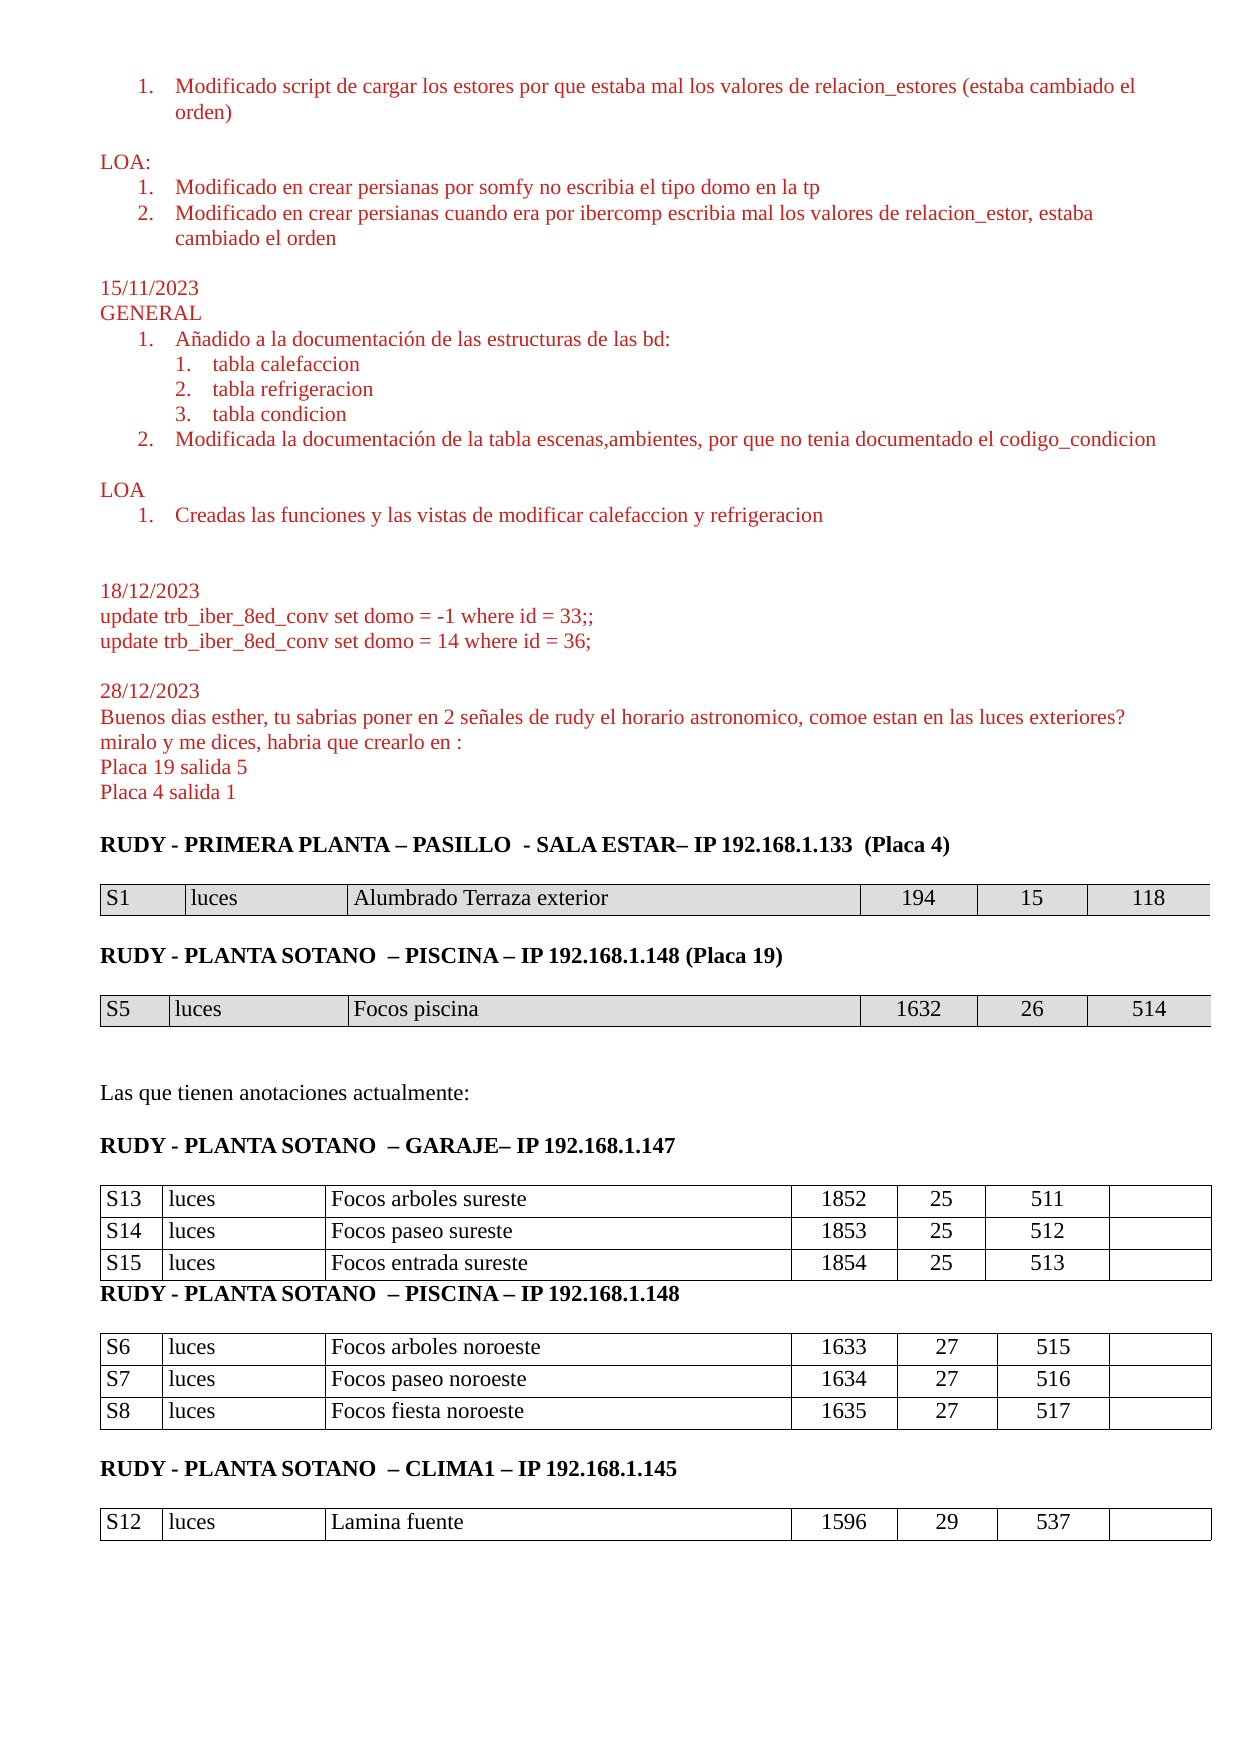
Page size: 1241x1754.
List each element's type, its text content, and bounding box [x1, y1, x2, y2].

table_header 515 [998, 1334, 1109, 1365]
table_header [1110, 1186, 1211, 1217]
table_cell Focos paseo sureste [326, 1218, 791, 1248]
table_cell Focos fiesta noroeste [326, 1398, 791, 1429]
table_cell 512 [986, 1218, 1109, 1248]
table_header Focos piscina [349, 996, 860, 1026]
table_cell 25 [898, 1250, 985, 1280]
text 18/12/2023 [100, 578, 1162, 603]
table_header Lamina fuente [326, 1509, 791, 1540]
table_header 537 [998, 1509, 1109, 1540]
table_cell [1110, 1366, 1211, 1397]
table_cell luces [163, 1398, 325, 1429]
text LOA: [100, 149, 1162, 174]
text LOA [100, 477, 1162, 502]
table_cell Focos paseo noroeste [326, 1366, 791, 1397]
table_header Focos arboles sureste [326, 1186, 791, 1217]
table_header 25 [898, 1186, 985, 1217]
table_cell S8 [101, 1398, 162, 1429]
table_cell luces [163, 1218, 325, 1248]
text RUDY - PLANTA SOTANO – PISCINA – IP 192.168.1.148 (Placa 19) [100, 942, 1162, 968]
text RUDY - PLANTA SOTANO – PISCINA – IP 192.168.1.148 [100, 1281, 1162, 1307]
table_header luces [163, 1186, 325, 1217]
table_header 511 [986, 1186, 1109, 1217]
table_header luces [170, 996, 348, 1026]
table_header [1110, 1334, 1211, 1365]
table_header Focos arboles noroeste [326, 1334, 791, 1365]
table_cell luces [163, 1250, 325, 1280]
table_cell [1110, 1398, 1211, 1429]
table_cell 1635 [792, 1398, 897, 1429]
table_header S13 [101, 1186, 162, 1217]
text Placa 19 salida 5 [100, 754, 1162, 779]
table_header Alumbrado Terraza exterior [348, 885, 860, 915]
table_cell S14 [101, 1218, 162, 1248]
list tabla refrigeracion [175, 376, 1162, 401]
table_cell 25 [898, 1218, 985, 1248]
text update trb_iber_8ed_conv set domo = -1 where id = 33;; [100, 603, 1162, 628]
text 28/12/2023 [100, 678, 1162, 704]
table_header luces [163, 1509, 325, 1540]
table_header 194 [861, 885, 977, 915]
list Modificada la documentación de la tabla escenas,ambientes, por que no tenia documentado el codigo_condicion [137, 426, 1162, 452]
table_header S1 [101, 885, 185, 915]
list tabla condicion [175, 401, 1162, 426]
table_cell 27 [898, 1398, 997, 1429]
list Creadas las funciones y las vistas de modificar calefaccion y refrigeracion [137, 502, 1162, 527]
table_header S5 [101, 996, 169, 1026]
table_header 29 [898, 1509, 997, 1540]
table_cell luces [163, 1366, 325, 1397]
text update trb_iber_8ed_conv set domo = 14 where id = 36; [100, 628, 1162, 653]
list Modificado en crear persianas por somfy no escribia el tipo domo en la tp [137, 174, 1162, 199]
text Buenos dias esther, tu sabrias poner en 2 señales de rudy el horario astronomico, comoe estan en las luces exteriores? miralo y me dices, habria que crearlo en : [100, 704, 1162, 754]
text GENERAL [100, 300, 1162, 326]
text Placa 4 salida 1 [100, 779, 1162, 804]
table_header [1110, 1509, 1211, 1540]
table_cell 517 [998, 1398, 1109, 1429]
table_cell 1634 [792, 1366, 897, 1397]
text 15/11/2023 [100, 275, 1162, 300]
table_header 1632 [861, 996, 977, 1026]
list tabla calefaccion [175, 351, 1162, 376]
list Modificado script de cargar los estores por que estaba mal los valores de relacion_estores (estaba cambiado el orden) [137, 73, 1162, 124]
text RUDY - PLANTA SOTANO – CLIMA1 – IP 192.168.1.145 [100, 1455, 1162, 1482]
table_header S6 [101, 1334, 162, 1365]
table_header S12 [101, 1509, 162, 1540]
table_header luces [163, 1334, 325, 1365]
list Añadido a la documentación de las estructuras de las bd: [137, 326, 1162, 351]
table_header 1633 [792, 1334, 897, 1365]
table_header 15 [978, 885, 1087, 915]
table_cell [1110, 1250, 1211, 1280]
table_cell 27 [898, 1366, 997, 1397]
table_header 1852 [792, 1186, 897, 1217]
table_header 27 [898, 1334, 997, 1365]
list Modificado en crear persianas cuando era por ibercomp escribia mal los valores de relacion_estor, estaba cambiado el orden [137, 199, 1162, 250]
table_cell 1853 [792, 1218, 897, 1248]
table_cell S7 [101, 1366, 162, 1397]
table_header 1596 [792, 1509, 897, 1540]
table_cell 513 [986, 1250, 1109, 1280]
table_header 118 [1088, 885, 1210, 915]
text RUDY - PRIMERA PLANTA – PASILLO - SALA ESTAR– IP 192.168.1.133 (Placa 4) [100, 831, 1162, 857]
table_cell Focos entrada sureste [326, 1250, 791, 1280]
table_header 26 [978, 996, 1087, 1026]
table_cell S15 [101, 1250, 162, 1280]
table_cell [1110, 1218, 1211, 1248]
text Las que tienen anotaciones actualmente: [100, 1079, 1162, 1106]
table_header luces [186, 885, 347, 915]
table_cell 1854 [792, 1250, 897, 1280]
table_header 514 [1088, 996, 1211, 1026]
table_cell 516 [998, 1366, 1109, 1397]
text RUDY - PLANTA SOTANO – GARAJE– IP 192.168.1.147 [100, 1132, 1162, 1158]
